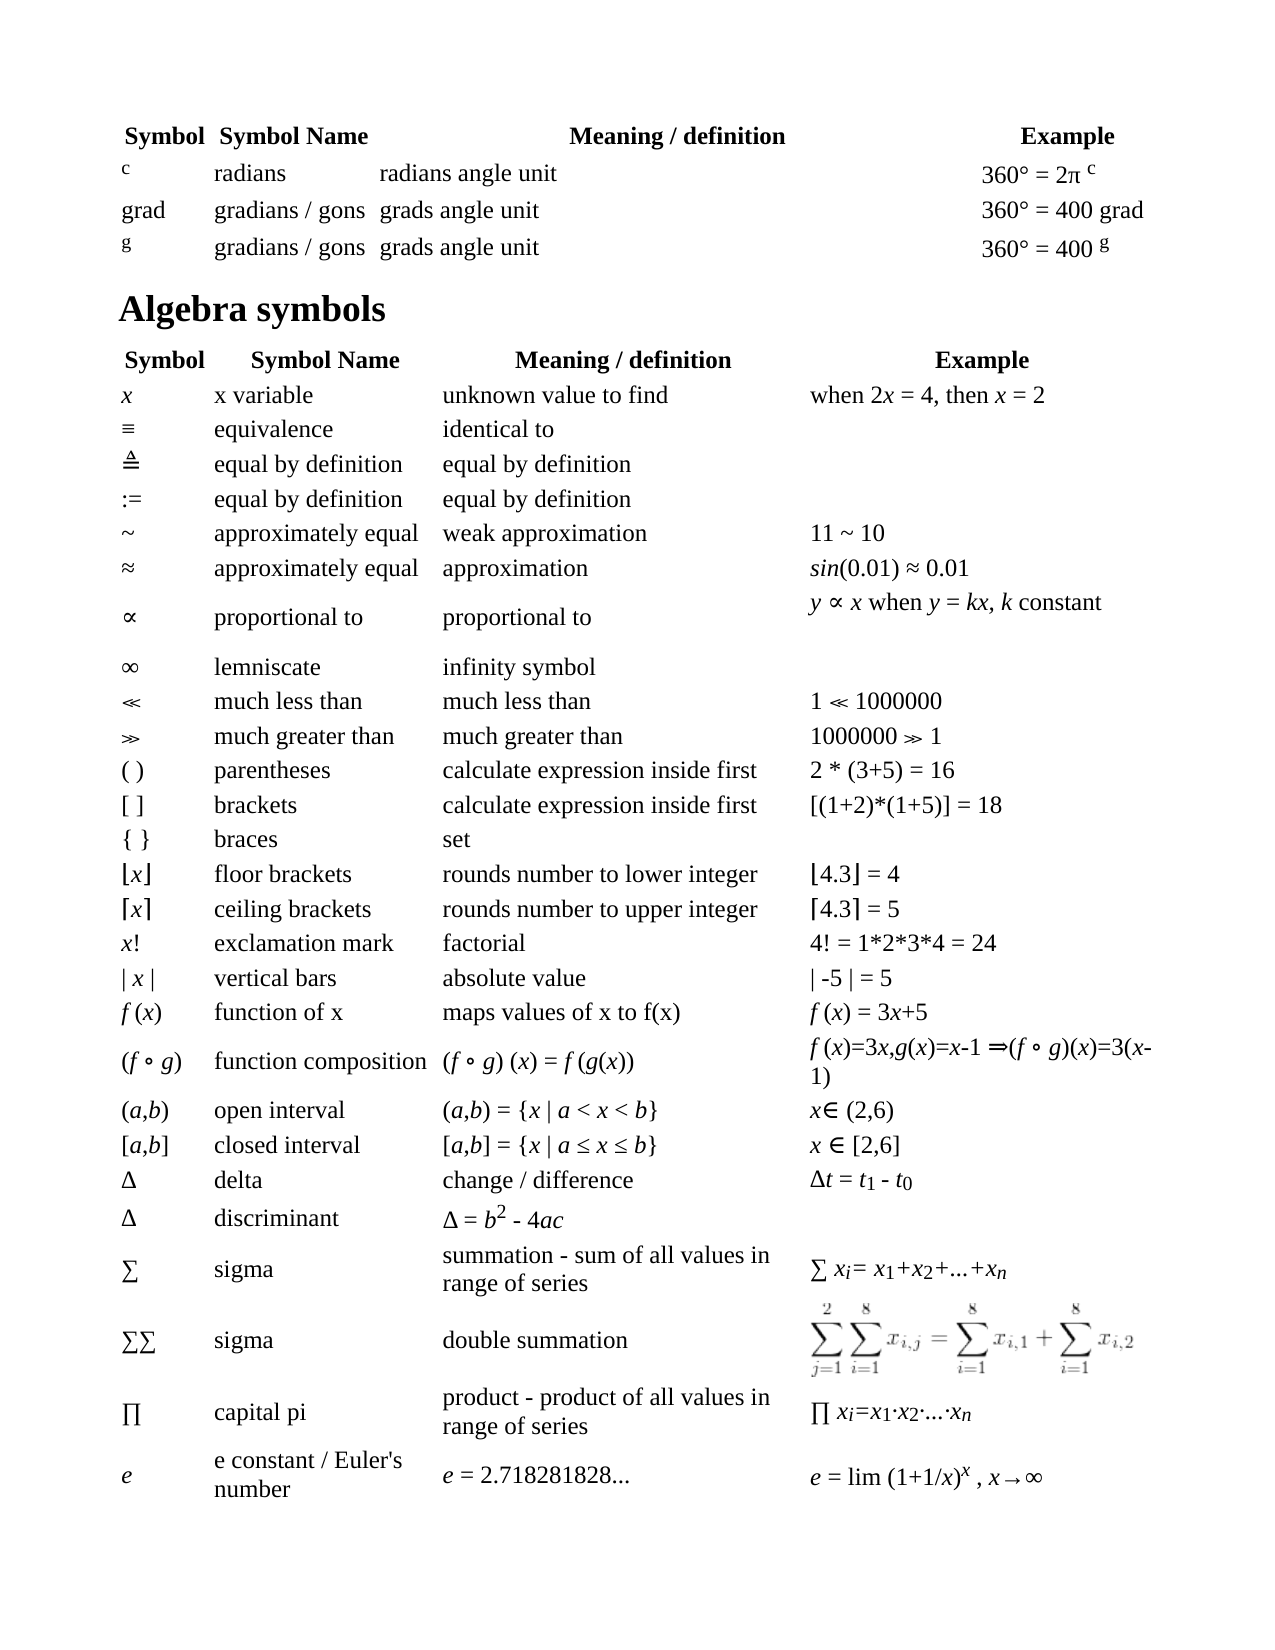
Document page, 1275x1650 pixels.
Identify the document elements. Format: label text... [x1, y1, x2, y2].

table_cell maps values of x to f(x) [440, 995, 807, 1029]
table_cell c [118, 153, 211, 192]
table_cell ∆ [118, 1162, 211, 1197]
table_cell proportional to [440, 585, 807, 649]
table_cell ∏ [118, 1379, 211, 1443]
table_cell grads angle unit [376, 192, 978, 227]
table_cell change / difference [440, 1162, 807, 1197]
table_cell equal by definition [211, 481, 439, 515]
table_cell [807, 481, 1157, 515]
table_cell much greater than [211, 718, 439, 752]
table_cell (a,b) [118, 1093, 211, 1127]
table_cell ≜ [118, 446, 211, 481]
table_cell | -5 | = 5 [807, 960, 1157, 994]
table_cell ≡ [118, 412, 211, 446]
table_cell product - product of all values in range of series [440, 1379, 807, 1443]
table_header Symbol Name [211, 118, 376, 153]
table_cell [ ] [118, 787, 211, 822]
table_cell much less than [211, 683, 439, 718]
table_cell approximately equal [211, 550, 439, 584]
table_cell ∑ [118, 1237, 211, 1300]
table_cell parentheses [211, 753, 439, 787]
table_cell [807, 1300, 1157, 1379]
table_cell ≪ [118, 683, 211, 718]
table_cell sigma [211, 1237, 439, 1300]
table_cell rounds number to lower integer [440, 856, 807, 891]
table_cell sigma [211, 1300, 439, 1379]
table_cell x! [118, 925, 211, 960]
table_cell 4! = 1*2*3*4 = 24 [807, 925, 1157, 960]
table_cell ⌊x⌋ [118, 856, 211, 891]
table_cell e constant / Euler's number [211, 1443, 439, 1506]
table_cell (f ∘ g) (x) = f (g(x)) [440, 1029, 807, 1092]
table_cell 1 ≪ 1000000 [807, 683, 1157, 718]
table_cell x [118, 377, 211, 412]
table_cell 360° = 400 g [979, 227, 1157, 266]
table_cell Δ = b2 - 4ac [440, 1198, 807, 1237]
table_cell [807, 446, 1157, 481]
table_cell [a,b] = {x | a ≤ x ≤ b} [440, 1127, 807, 1162]
table_cell much less than [440, 683, 807, 718]
table_cell equal by definition [440, 446, 807, 481]
table_cell lemniscate [211, 649, 439, 683]
table_cell absolute value [440, 960, 807, 994]
table_cell equal by definition [440, 481, 807, 515]
table_cell ∆ [118, 1198, 211, 1237]
table_cell [807, 822, 1157, 856]
table_header Symbol [118, 118, 211, 153]
table_cell ~ [118, 515, 211, 550]
table_cell function of x [211, 995, 439, 1029]
table_cell ≫ [118, 718, 211, 752]
table_cell discriminant [211, 1198, 439, 1237]
picture [810, 1303, 1134, 1377]
table_cell sin(0.01) ≈ 0.01 [807, 550, 1157, 584]
table_cell f (x)=3x,g(x)=x-1 ⇒(f ∘ g)(x)=3(x-1) [807, 1029, 1157, 1092]
table_cell grads angle unit [376, 227, 978, 266]
table_cell radians [211, 153, 376, 192]
table_cell [807, 649, 1157, 683]
table_cell rounds number to upper integer [440, 891, 807, 925]
table_cell gradians / gons [211, 192, 376, 227]
table_cell floor brackets [211, 856, 439, 891]
table_cell weak approximation [440, 515, 807, 550]
table_cell ⌈4.3⌉ = 5 [807, 891, 1157, 925]
table_cell delta [211, 1162, 439, 1197]
table_cell 11 ~ 10 [807, 515, 1157, 550]
table_cell grad [118, 192, 211, 227]
table_cell [807, 1198, 1157, 1237]
table_cell equivalence [211, 412, 439, 446]
table_cell closed interval [211, 1127, 439, 1162]
table_cell f (x) [118, 995, 211, 1029]
table_cell when 2x = 4, then x = 2 [807, 377, 1157, 412]
table_cell g [118, 227, 211, 266]
table_header Symbol [118, 343, 211, 377]
table_cell (f ∘ g) [118, 1029, 211, 1092]
table_header Symbol Name [211, 343, 439, 377]
table_cell gradians / gons [211, 227, 376, 266]
table_header Meaning / definition [440, 343, 807, 377]
table_cell double summation [440, 1300, 807, 1379]
table_cell ∝ [118, 585, 211, 649]
table_cell ⌊4.3⌋ = 4 [807, 856, 1157, 891]
table_cell ∑∑ [118, 1300, 211, 1379]
table_cell braces [211, 822, 439, 856]
table_cell vertical bars [211, 960, 439, 994]
table_cell 2 * (3+5) = 16 [807, 753, 1157, 787]
table_cell ∑ xi= x1+x2+...+xn [807, 1237, 1157, 1300]
table_cell brackets [211, 787, 439, 822]
table_cell := [118, 481, 211, 515]
table_cell identical to [440, 412, 807, 446]
table_cell ∏ xi=x1∙x2∙...∙xn [807, 1379, 1157, 1443]
table_cell (a,b) = {x | a < x < b} [440, 1093, 807, 1127]
table_cell capital pi [211, 1379, 439, 1443]
table_header Meaning / definition [376, 118, 978, 153]
table_cell 1000000 ≫ 1 [807, 718, 1157, 752]
table_cell y ∝ x when y = kx, k constant [807, 585, 1157, 649]
table_cell calculate expression inside first [440, 753, 807, 787]
table_header Example [979, 118, 1157, 153]
table_cell e = 2.718281828... [440, 1443, 807, 1506]
table_header Example [807, 343, 1157, 377]
table_cell e [118, 1443, 211, 1506]
table_cell approximately equal [211, 515, 439, 550]
table_cell unknown value to find [440, 377, 807, 412]
table_cell set [440, 822, 807, 856]
table_cell [(1+2)*(1+5)] = 18 [807, 787, 1157, 822]
table_cell factorial [440, 925, 807, 960]
table_cell [a,b] [118, 1127, 211, 1162]
table_cell ∞ [118, 649, 211, 683]
subtitle Algebra symbols [118, 287, 1157, 330]
table_cell ∆t = t1 - t0 [807, 1162, 1157, 1197]
table_cell function composition [211, 1029, 439, 1092]
table_cell f (x) = 3x+5 [807, 995, 1157, 1029]
table_cell exclamation mark [211, 925, 439, 960]
table_cell x∈ (2,6) [807, 1093, 1157, 1127]
table_cell equal by definition [211, 446, 439, 481]
table_cell ceiling brackets [211, 891, 439, 925]
table_cell infinity symbol [440, 649, 807, 683]
table_cell e = lim (1+1/x)x , x→∞ [807, 1443, 1157, 1506]
table_cell 360° = 2π c [979, 153, 1157, 192]
table_cell summation - sum of all values in range of series [440, 1237, 807, 1300]
table_cell { } [118, 822, 211, 856]
table_cell calculate expression inside first [440, 787, 807, 822]
table_cell | x | [118, 960, 211, 994]
table_cell open interval [211, 1093, 439, 1127]
table_cell ⌈x⌉ [118, 891, 211, 925]
table_cell proportional to [211, 585, 439, 649]
table_cell radians angle unit [376, 153, 978, 192]
table_cell much greater than [440, 718, 807, 752]
table_cell 360° = 400 grad [979, 192, 1157, 227]
table_cell x variable [211, 377, 439, 412]
table_cell x ∈ [2,6] [807, 1127, 1157, 1162]
table_cell ( ) [118, 753, 211, 787]
table_cell ≈ [118, 550, 211, 584]
table_cell approximation [440, 550, 807, 584]
table_cell [807, 412, 1157, 446]
